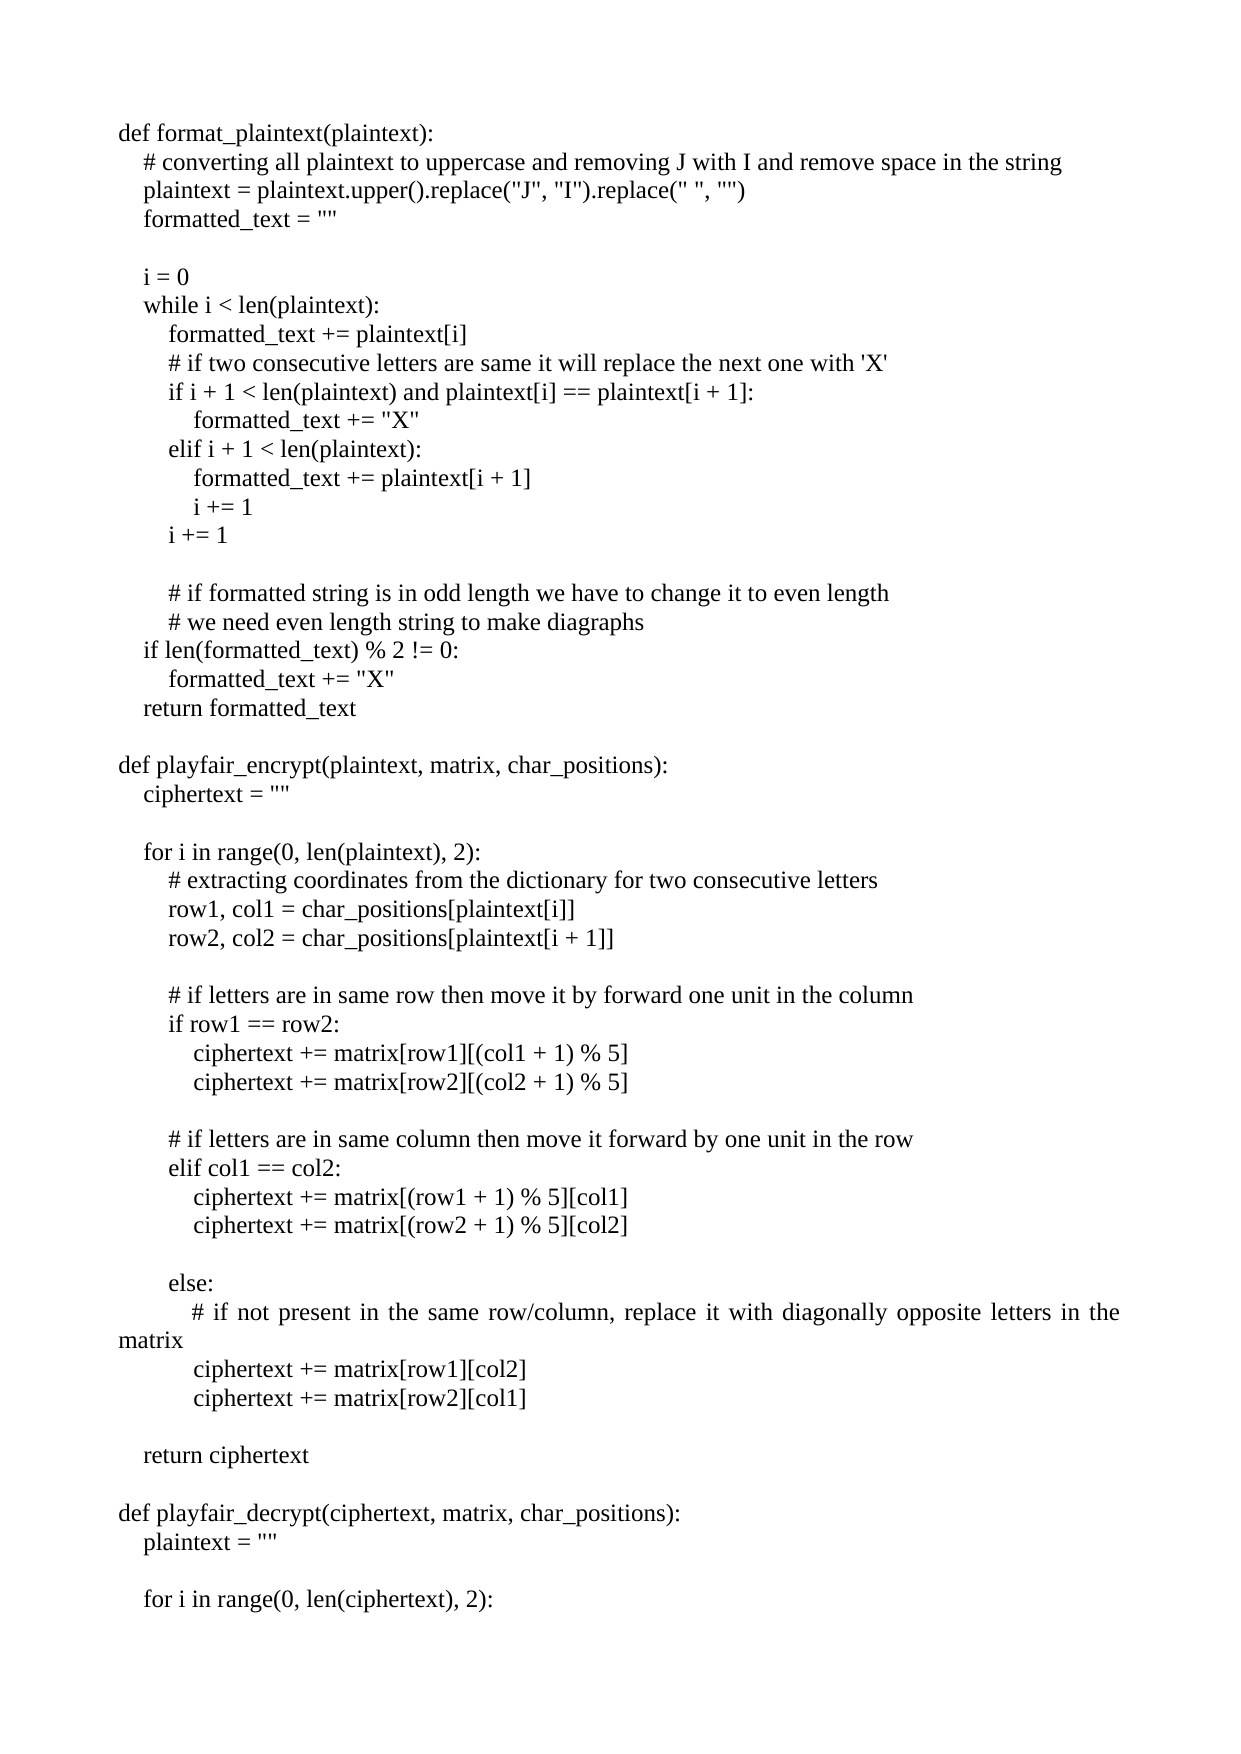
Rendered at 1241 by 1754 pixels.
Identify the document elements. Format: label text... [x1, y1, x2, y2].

text return ciphertext [118, 1441, 1122, 1469]
text if len(formatted_text) % 2 != 0: [118, 636, 1122, 664]
text formatted_text += plaintext[i] [118, 319, 1122, 348]
text plaintext = plaintext.upper().replace("J", "I").replace(" ", "") [118, 176, 1122, 204]
text formatted_text += "X" [118, 664, 1122, 693]
text elif col1 == col2: [118, 1153, 1122, 1182]
text for i in range(0, len(ciphertext), 2): [118, 1584, 1122, 1613]
text # if two consecutive letters are same it will replace the next one with 'X' [118, 348, 1122, 377]
text plaintext = "" [118, 1527, 1122, 1556]
text if row1 == row2: [118, 1009, 1122, 1038]
text formatted_text += plaintext[i + 1] [118, 463, 1122, 492]
text # if letters are in same row then move it by forward one unit in the column [118, 981, 1122, 1009]
text ciphertext += matrix[(row2 + 1) % 5][col2] [118, 1211, 1122, 1239]
text row1, col1 = char_positions[plaintext[i]] [118, 894, 1122, 923]
text ciphertext = "" [118, 779, 1122, 808]
text # if formatted string is in odd length we have to change it to even length [118, 578, 1122, 607]
text # we need even length string to make diagraphs [118, 607, 1122, 636]
text for i in range(0, len(plaintext), 2): [118, 837, 1122, 866]
text # converting all plaintext to uppercase and removing J with I and remove space in the string [118, 147, 1122, 176]
text def playfair_decrypt(ciphertext, matrix, char_positions): [118, 1498, 1122, 1527]
text i += 1 [118, 521, 1122, 549]
text formatted_text = "" [118, 204, 1122, 233]
text if i + 1 < len(plaintext) and plaintext[i] == plaintext[i + 1]: [118, 377, 1122, 406]
text # extracting coordinates from the dictionary for two consecutive letters [118, 866, 1122, 894]
text def format_plaintext(plaintext): [118, 118, 1122, 147]
text # if not present in the same row/column, replace it with diagonally opposite letters in the matrix [118, 1297, 1122, 1354]
text ciphertext += matrix[row2][(col2 + 1) % 5] [118, 1067, 1122, 1096]
text def playfair_encrypt(plaintext, matrix, char_positions): [118, 751, 1122, 779]
text # if letters are in same column then move it forward by one unit in the row [118, 1124, 1122, 1153]
text else: [118, 1268, 1122, 1297]
text ciphertext += matrix[row2][col1] [118, 1383, 1122, 1412]
text ciphertext += matrix[row1][col2] [118, 1354, 1122, 1383]
text i += 1 [118, 492, 1122, 521]
text return formatted_text [118, 693, 1122, 722]
text ciphertext += matrix[(row1 + 1) % 5][col1] [118, 1182, 1122, 1211]
text while i < len(plaintext): [118, 291, 1122, 319]
text i = 0 [118, 262, 1122, 291]
text row2, col2 = char_positions[plaintext[i + 1]] [118, 923, 1122, 952]
text elif i + 1 < len(plaintext): [118, 434, 1122, 463]
text ciphertext += matrix[row1][(col1 + 1) % 5] [118, 1038, 1122, 1067]
text formatted_text += "X" [118, 406, 1122, 434]
